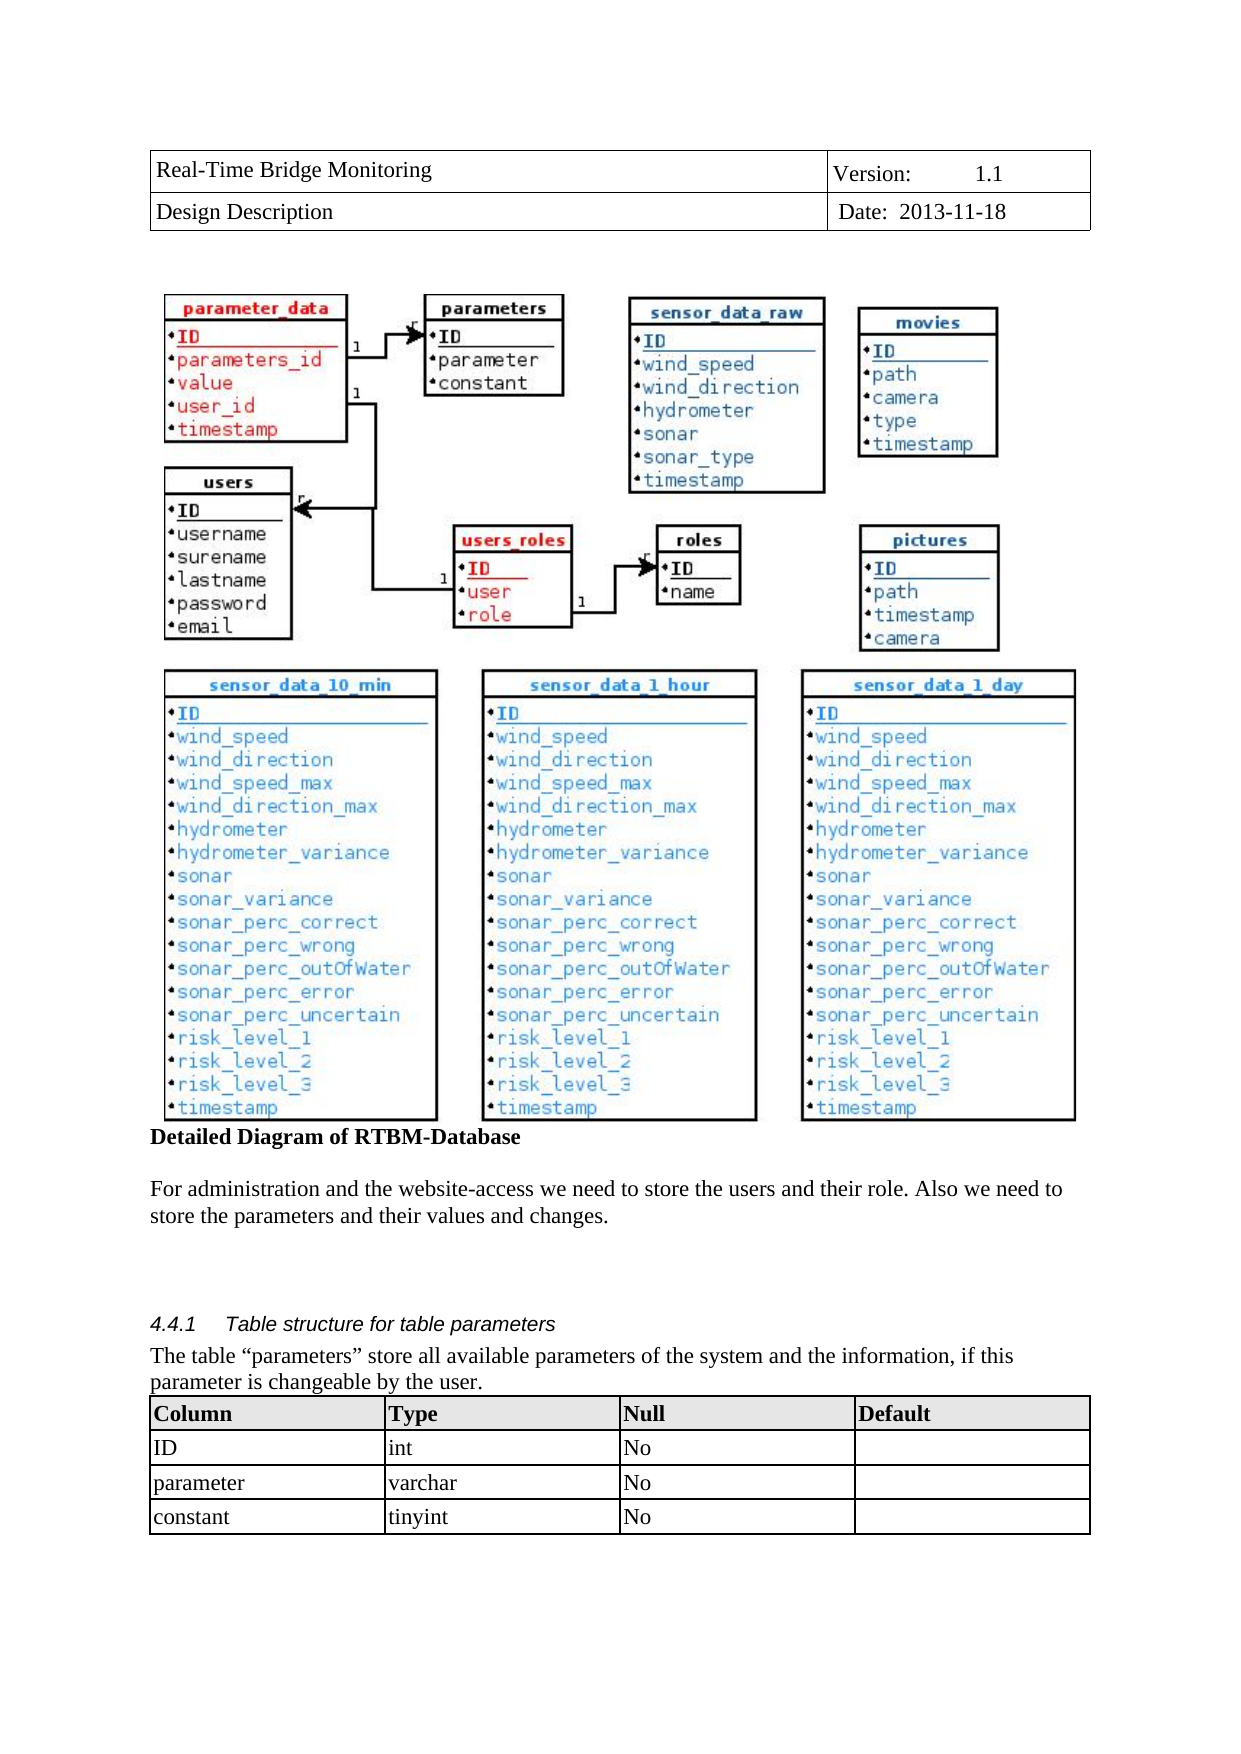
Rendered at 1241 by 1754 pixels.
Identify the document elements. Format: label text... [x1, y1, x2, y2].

table_cell int [386, 1431, 619, 1464]
table_cell [856, 1500, 1089, 1533]
table_cell No [621, 1466, 854, 1498]
picture [164, 294, 1077, 1123]
table_header Column [151, 1397, 384, 1429]
text The table “parameters” store all available parameters of the system and the information, if this parameter is changeable by the user. [150, 1342, 1090, 1395]
text For administration and the website-access we need to store the users and their role. Also we need to store the parameters and their values and changes. [150, 1175, 1090, 1228]
table_cell varchar [386, 1466, 619, 1498]
table_cell [856, 1431, 1089, 1464]
table_cell [856, 1466, 1089, 1498]
text Detailed Diagram of RTBM-Database [150, 295, 1090, 1149]
table_header Null [621, 1397, 854, 1429]
table_cell constant [151, 1500, 384, 1533]
table_cell No [621, 1431, 854, 1464]
table_cell parameter [151, 1466, 384, 1498]
table_cell ID [151, 1431, 384, 1464]
table_cell No [621, 1500, 854, 1533]
table_header Default [856, 1397, 1089, 1429]
subtitle Table structure for table parameters [150, 1311, 1090, 1336]
table_cell tinyint [386, 1500, 619, 1533]
table_header Type [386, 1397, 619, 1429]
